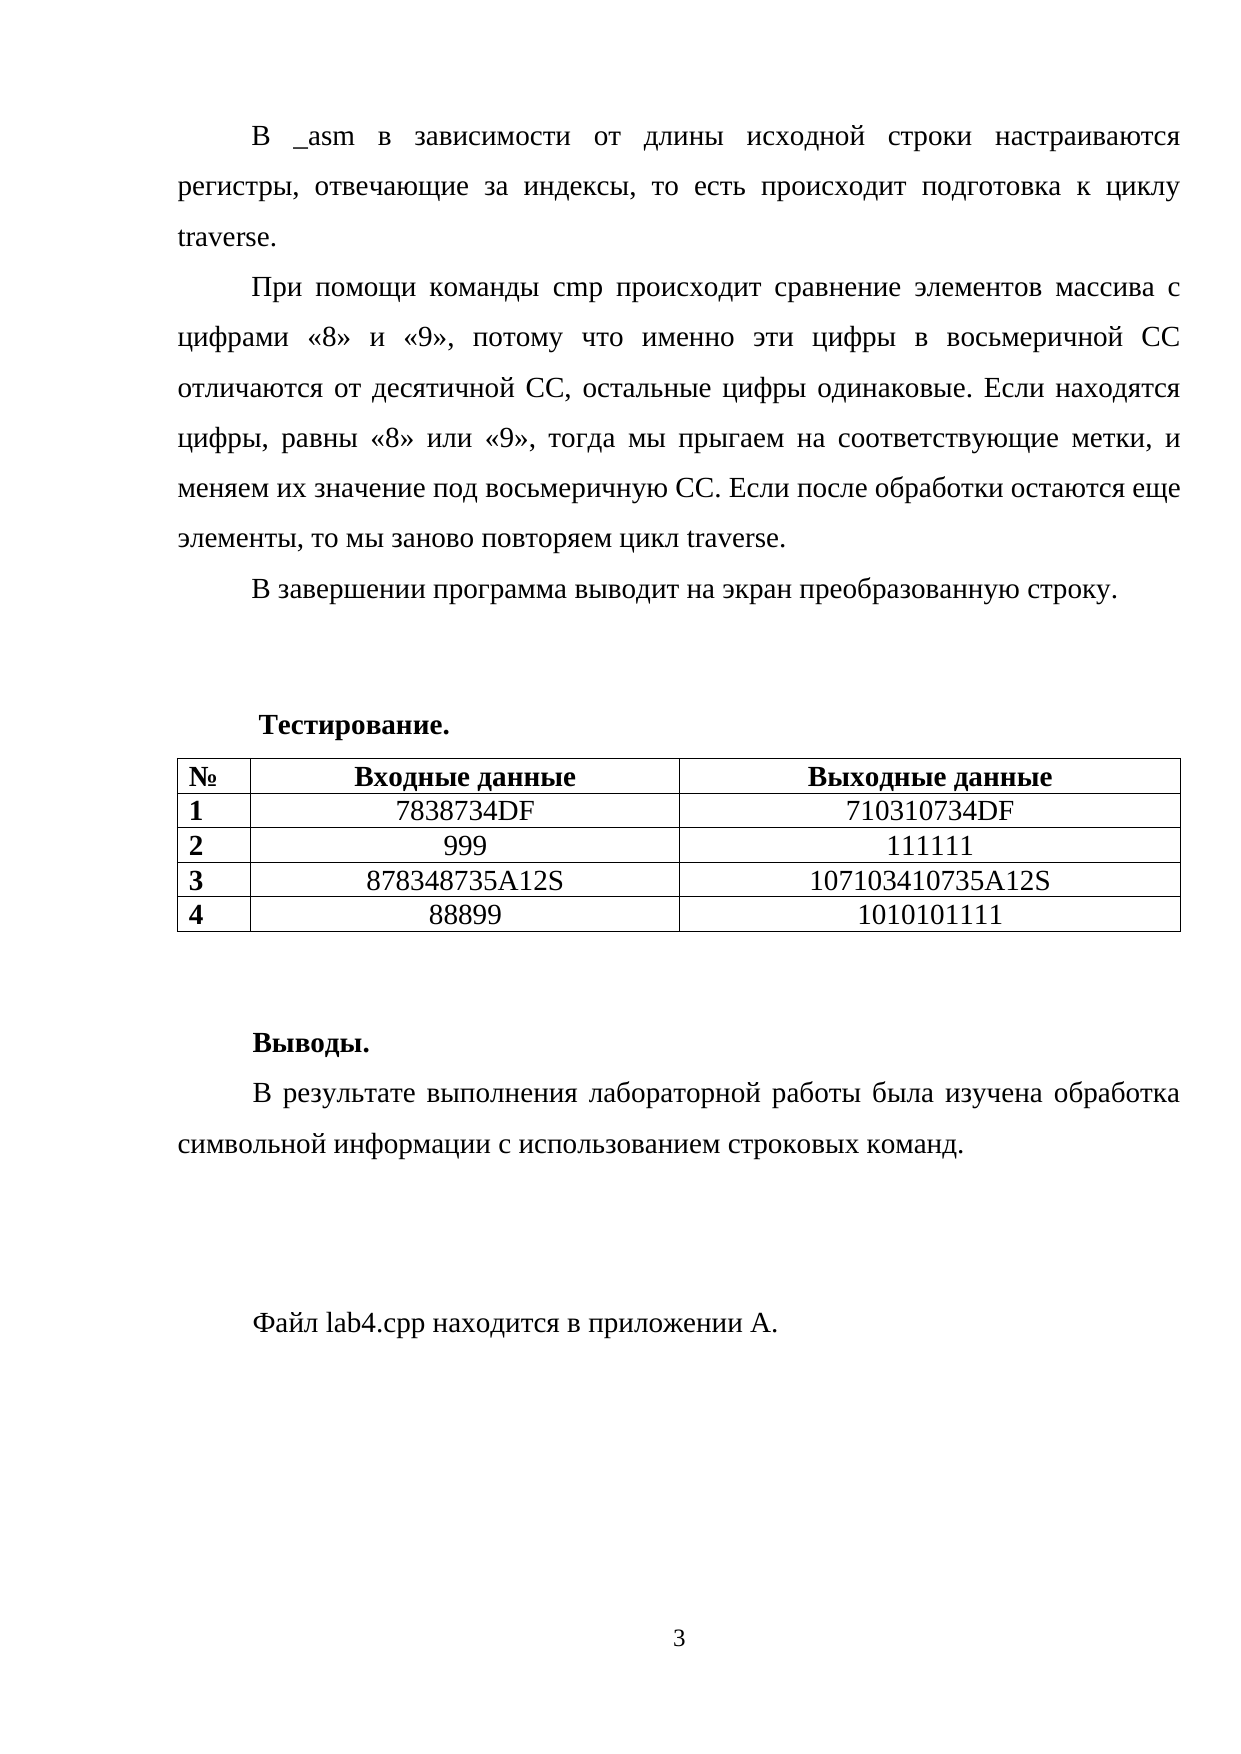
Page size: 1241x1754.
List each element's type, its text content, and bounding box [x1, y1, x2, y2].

text Выводы. [177, 1025, 1181, 1059]
table_cell 7838734DF [251, 794, 679, 827]
text В результате выполнения лабораторной работы была изучена обработка символьной информации с использованием строковых команд. [177, 1076, 1181, 1159]
text В _asm в зависимости от длины исходной строки настраиваются регистры, отвечающие за индексы, то есть происходит подготовка к циклу traverse. [177, 118, 1181, 252]
table_cell 1010101111 [680, 897, 1180, 931]
text При помощи команды cmp происходит сравнение элементов массива с цифрами «8» и «9», потому что именно эти цифры в восьмеричной СС отличаются от десятичной СС, остальные цифры одинаковые. Если находятся цифры, равны «8» или «9», тогда мы прыгаем на соответствующие метки, и меняем их значение под восьмеричную СС. Если после обработки остаются еще элементы, то мы заново повторяем цикл traverse. [177, 269, 1181, 554]
table_cell 999 [251, 828, 679, 862]
table_cell 1 [178, 794, 250, 827]
text Тестирование. [177, 707, 1181, 741]
table_cell 111111 [680, 828, 1180, 862]
table_cell 88899 [251, 897, 679, 931]
table_cell 878348735A12S [251, 863, 679, 896]
table_header Выходные данные [680, 759, 1180, 792]
table_cell 710310734DF [680, 794, 1180, 827]
table_header № [178, 759, 250, 792]
table_header Входные данные [251, 759, 679, 792]
table_cell 4 [178, 897, 250, 931]
text В завершении программа выводит на экран преобразованную строку. [177, 571, 1181, 604]
table_cell 107103410735A12S [680, 863, 1180, 896]
table_cell 2 [178, 828, 250, 862]
text Файл lab4.cpp находится в приложении А. [177, 1306, 1181, 1339]
table_cell 3 [178, 863, 250, 896]
